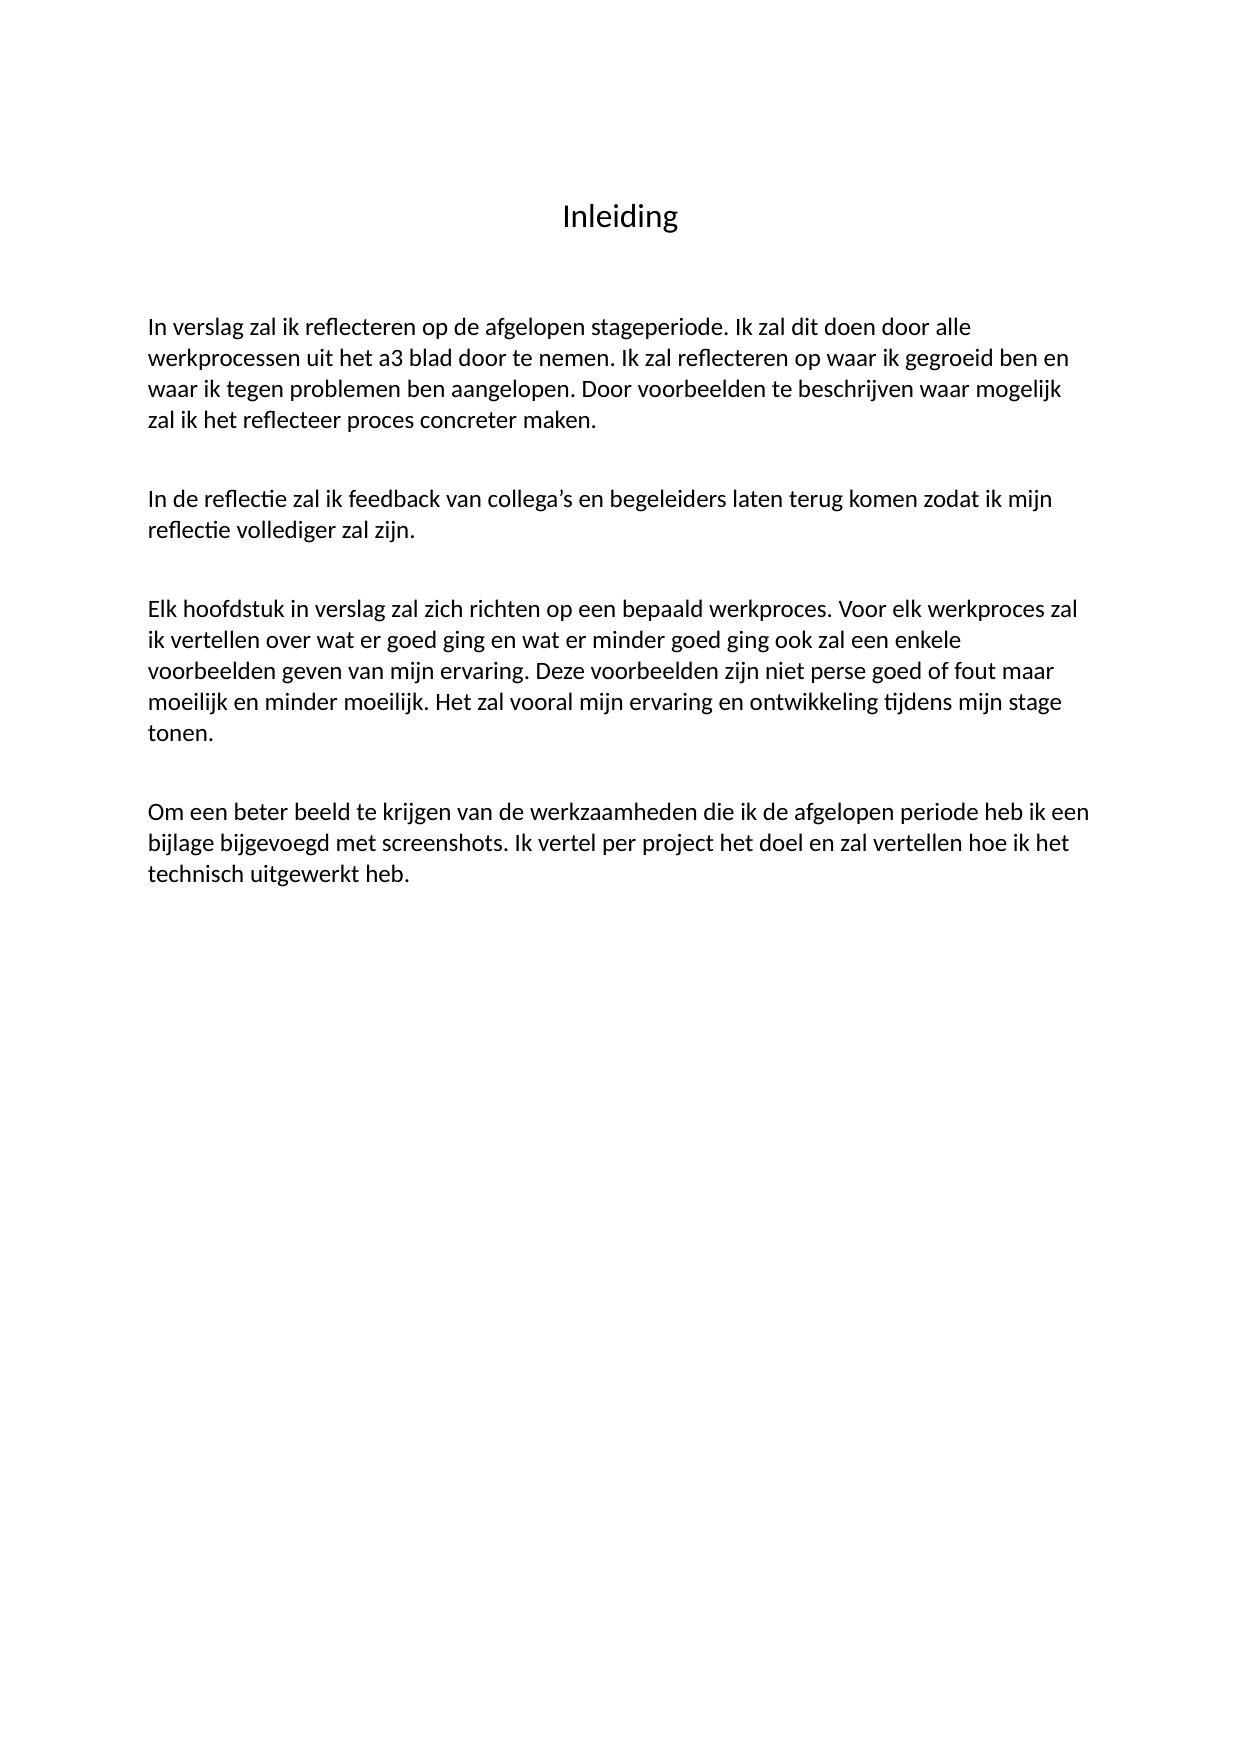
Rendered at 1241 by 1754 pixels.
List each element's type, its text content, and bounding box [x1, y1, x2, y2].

text In de reflectie zal ik feedback van collega’s en begeleiders laten terug komen zodat ik mijn reflectie vollediger zal zijn. [148, 483, 1093, 576]
text Om een beter beeld te krijgen van de werkzaamheden die ik de afgelopen periode heb ik een bijlage bijgevoegd met screenshots. Ik vertel per project het doel en zal vertellen hoe ik het technisch uitgewerkt heb. [148, 796, 1093, 889]
text Inleiding [148, 195, 1093, 236]
text Elk hoofdstuk in verslag zal zich richten op een bepaald werkproces. Voor elk werkproces zal ik vertellen over wat er goed ging en wat er minder goed ging ook zal een enkele voorbeelden geven van mijn ervaring. Deze voorbeelden zijn niet perse goed of fout maar moeilijk en minder moeilijk. Het zal vooral mijn ervaring en ontwikkeling tijdens mijn stage tonen. [148, 593, 1093, 779]
text In verslag zal ik reflecteren op de afgelopen stageperiode. Ik zal dit doen door alle werkprocessen uit het a3 blad door te nemen. Ik zal reflecteren op waar ik gegroeid ben en waar ik tegen problemen ben aangelopen. Door voorbeelden te beschrijven waar mogelijk zal ik het reflecteer proces concreter maken. [148, 312, 1093, 466]
